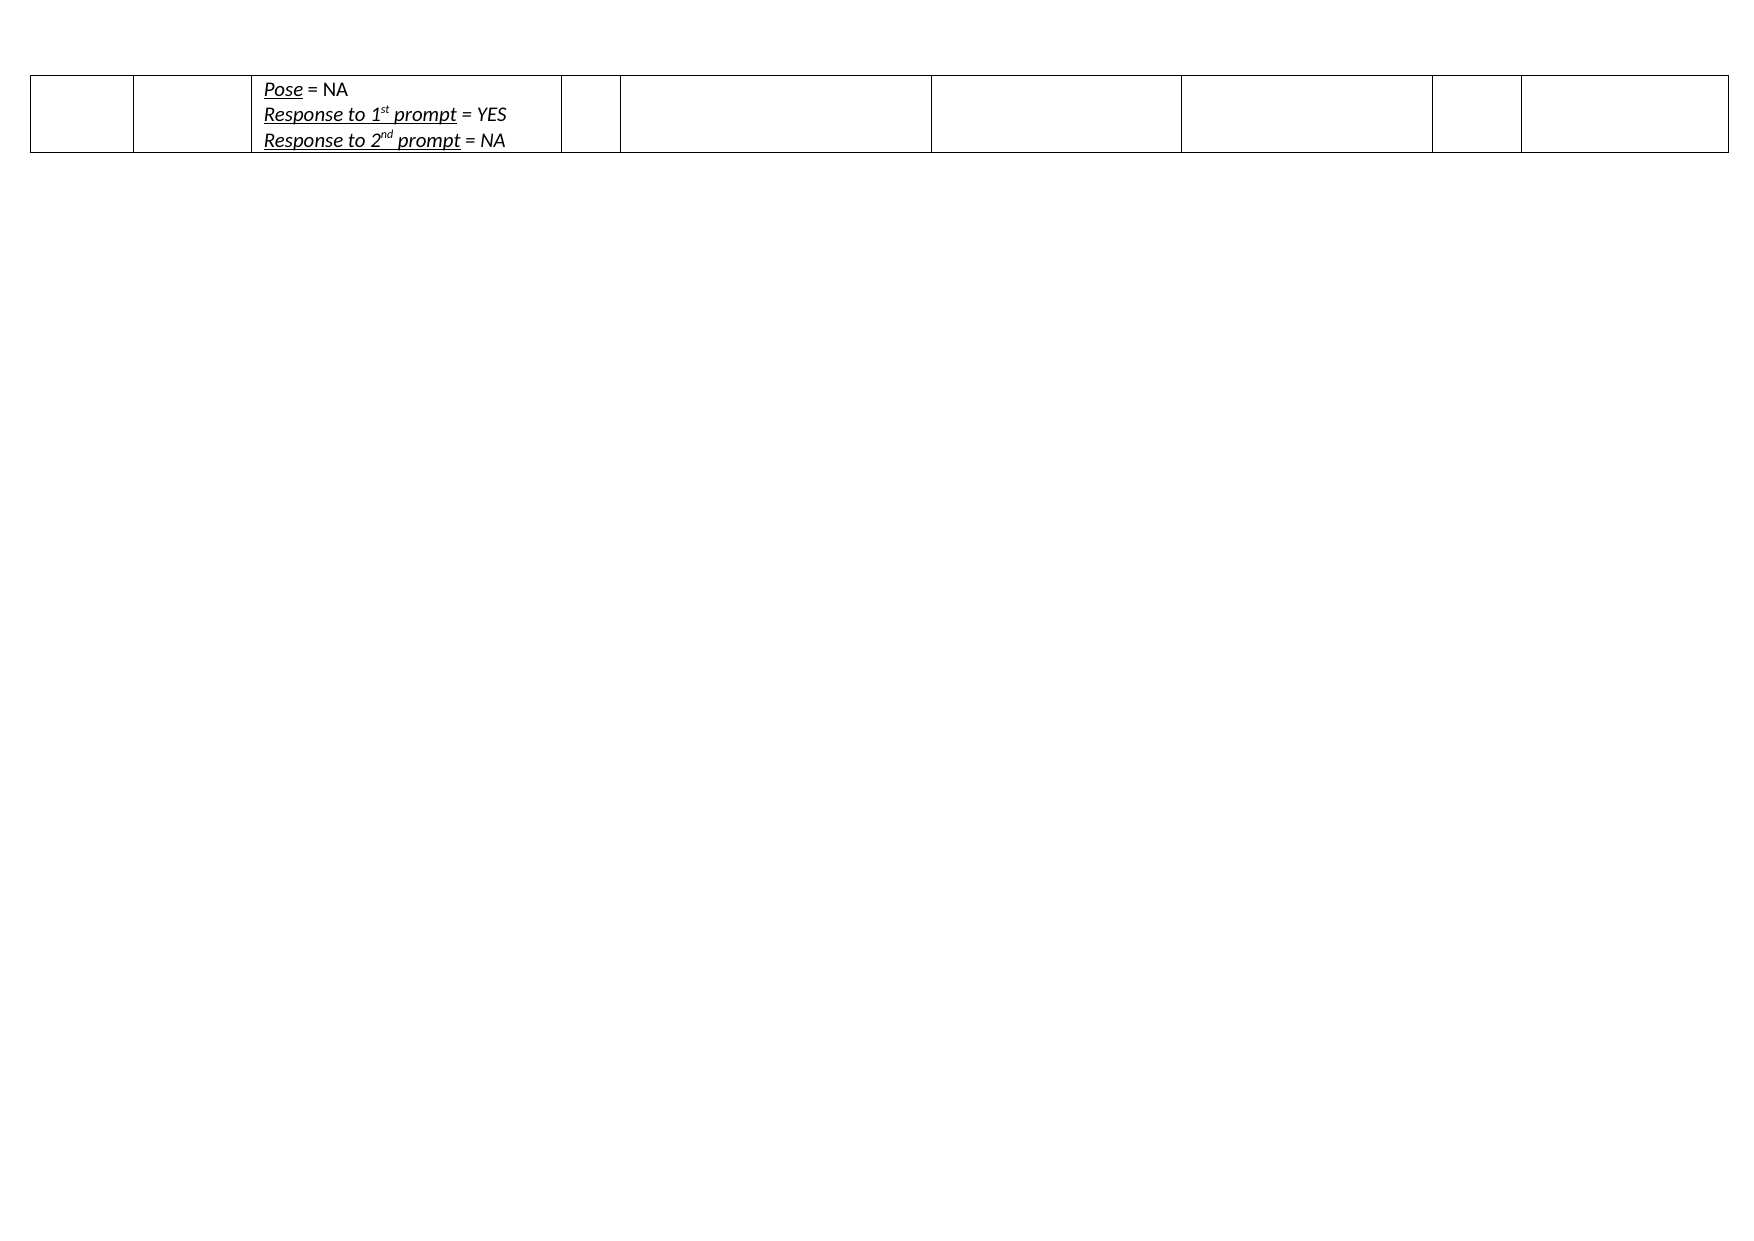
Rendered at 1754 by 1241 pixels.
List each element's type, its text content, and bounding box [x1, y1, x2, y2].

table_cell [562, 76, 620, 152]
table_cell [134, 76, 251, 152]
table_cell [1433, 76, 1521, 152]
table_cell [621, 76, 931, 152]
table_cell [1522, 76, 1728, 152]
table_cell [1182, 76, 1432, 152]
table_cell [932, 76, 1181, 152]
table_cell Pose = NA Response to 1st prompt = YES Response to 2nd prompt = NA [252, 76, 561, 152]
table_cell [31, 76, 133, 152]
